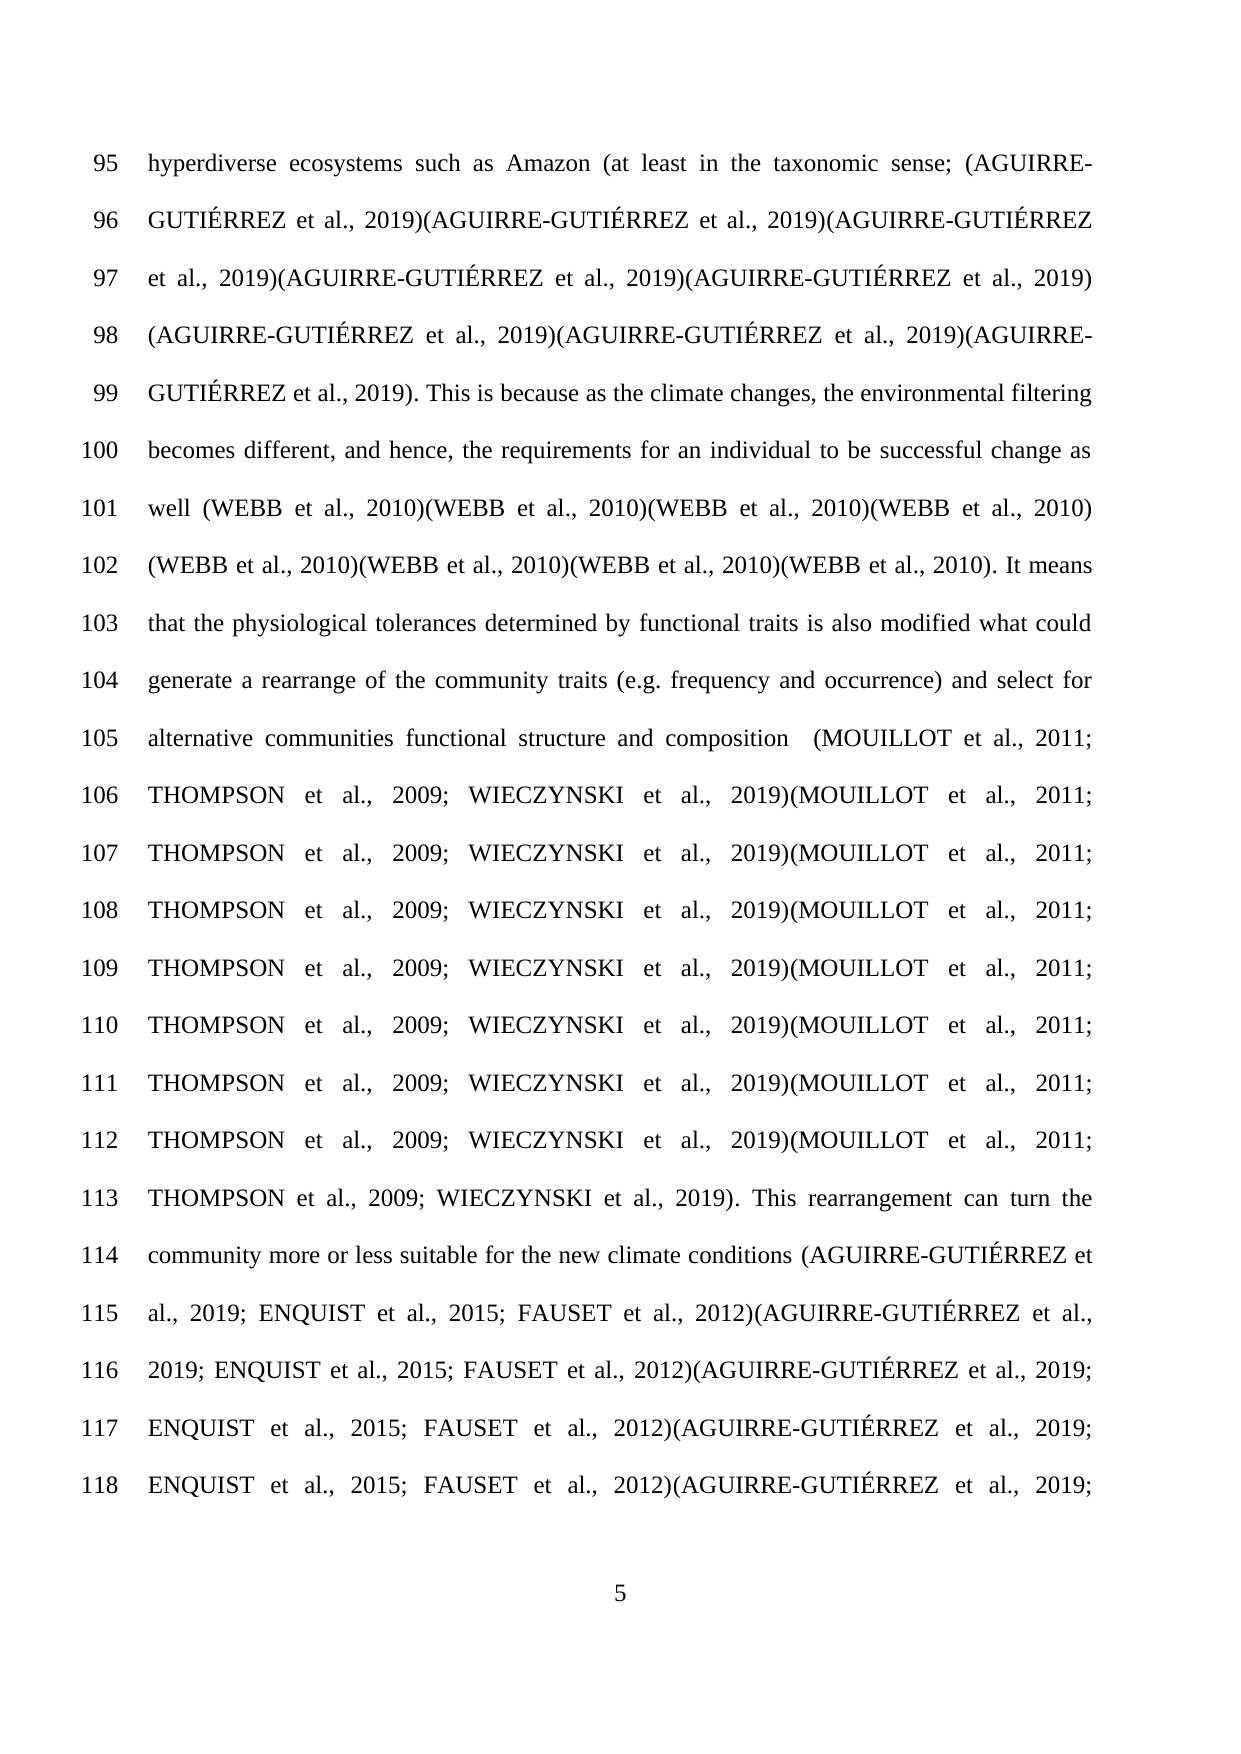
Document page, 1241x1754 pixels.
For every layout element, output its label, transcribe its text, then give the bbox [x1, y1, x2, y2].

text hyperdiverse ecosystems such as Amazon (at least in the taxonomic sense; (AGUIRRE-GUTIÉRREZ et al., 2019)(AGUIRRE-GUTIÉRREZ et al., 2019)(AGUIRRE-GUTIÉRREZ et al., 2019)(AGUIRRE-GUTIÉRREZ et al., 2019)(AGUIRRE-GUTIÉRREZ et al., 2019)(AGUIRRE-GUTIÉRREZ et al., 2019)(AGUIRRE-GUTIÉRREZ et al., 2019)(AGUIRRE-GUTIÉRREZ et al., 2019)⁠. This is because as the climate changes, the environmental filtering becomes different, and hence, the requirements for an individual to be successful change as well (WEBB et al., 2010)(WEBB et al., 2010)(WEBB et al., 2010)(WEBB et al., 2010)(WEBB et al., 2010)(WEBB et al., 2010)(WEBB et al., 2010)(WEBB et al., 2010)⁠. It means that the physiological tolerances determined by functional traits is also modified what could generate a rearrange of the community traits (e.g. frequency and occurrence) and select for alternative communities functional structure and composition (MOUILLOT et al., 2011; THOMPSON et al., 2009; WIECZYNSKI et al., 2019)(MOUILLOT et al., 2011; THOMPSON et al., 2009; WIECZYNSKI et al., 2019)(MOUILLOT et al., 2011; THOMPSON et al., 2009; WIECZYNSKI et al., 2019)(MOUILLOT et al., 2011; THOMPSON et al., 2009; WIECZYNSKI et al., 2019)(MOUILLOT et al., 2011; THOMPSON et al., 2009; WIECZYNSKI et al., 2019)(MOUILLOT et al., 2011; THOMPSON et al., 2009; WIECZYNSKI et al., 2019)(MOUILLOT et al., 2011; THOMPSON et al., 2009; WIECZYNSKI et al., 2019)(MOUILLOT et al., 2011; THOMPSON et al., 2009; WIECZYNSKI et al., 2019)⁠. This rearrangement can turn the community more or less suitable for the new climate conditions (AGUIRRE-GUTIÉRREZ et al., 2019; ENQUIST et al., 2015; FAUSET et al., 2012)(AGUIRRE-GUTIÉRREZ et al., 2019; ENQUIST et al., 2015; FAUSET et al., 2012)(AGUIRRE-GUTIÉRREZ et al., 2019; ENQUIST et al., 2015; FAUSET et al., 2012)(AGUIRRE-GUTIÉRREZ et al., 2019; ENQUIST et al., 2015; FAUSET et al., 2012)(AGUIRRE-GUTIÉRREZ et al., 2019; [148, 148, 1093, 1499]
